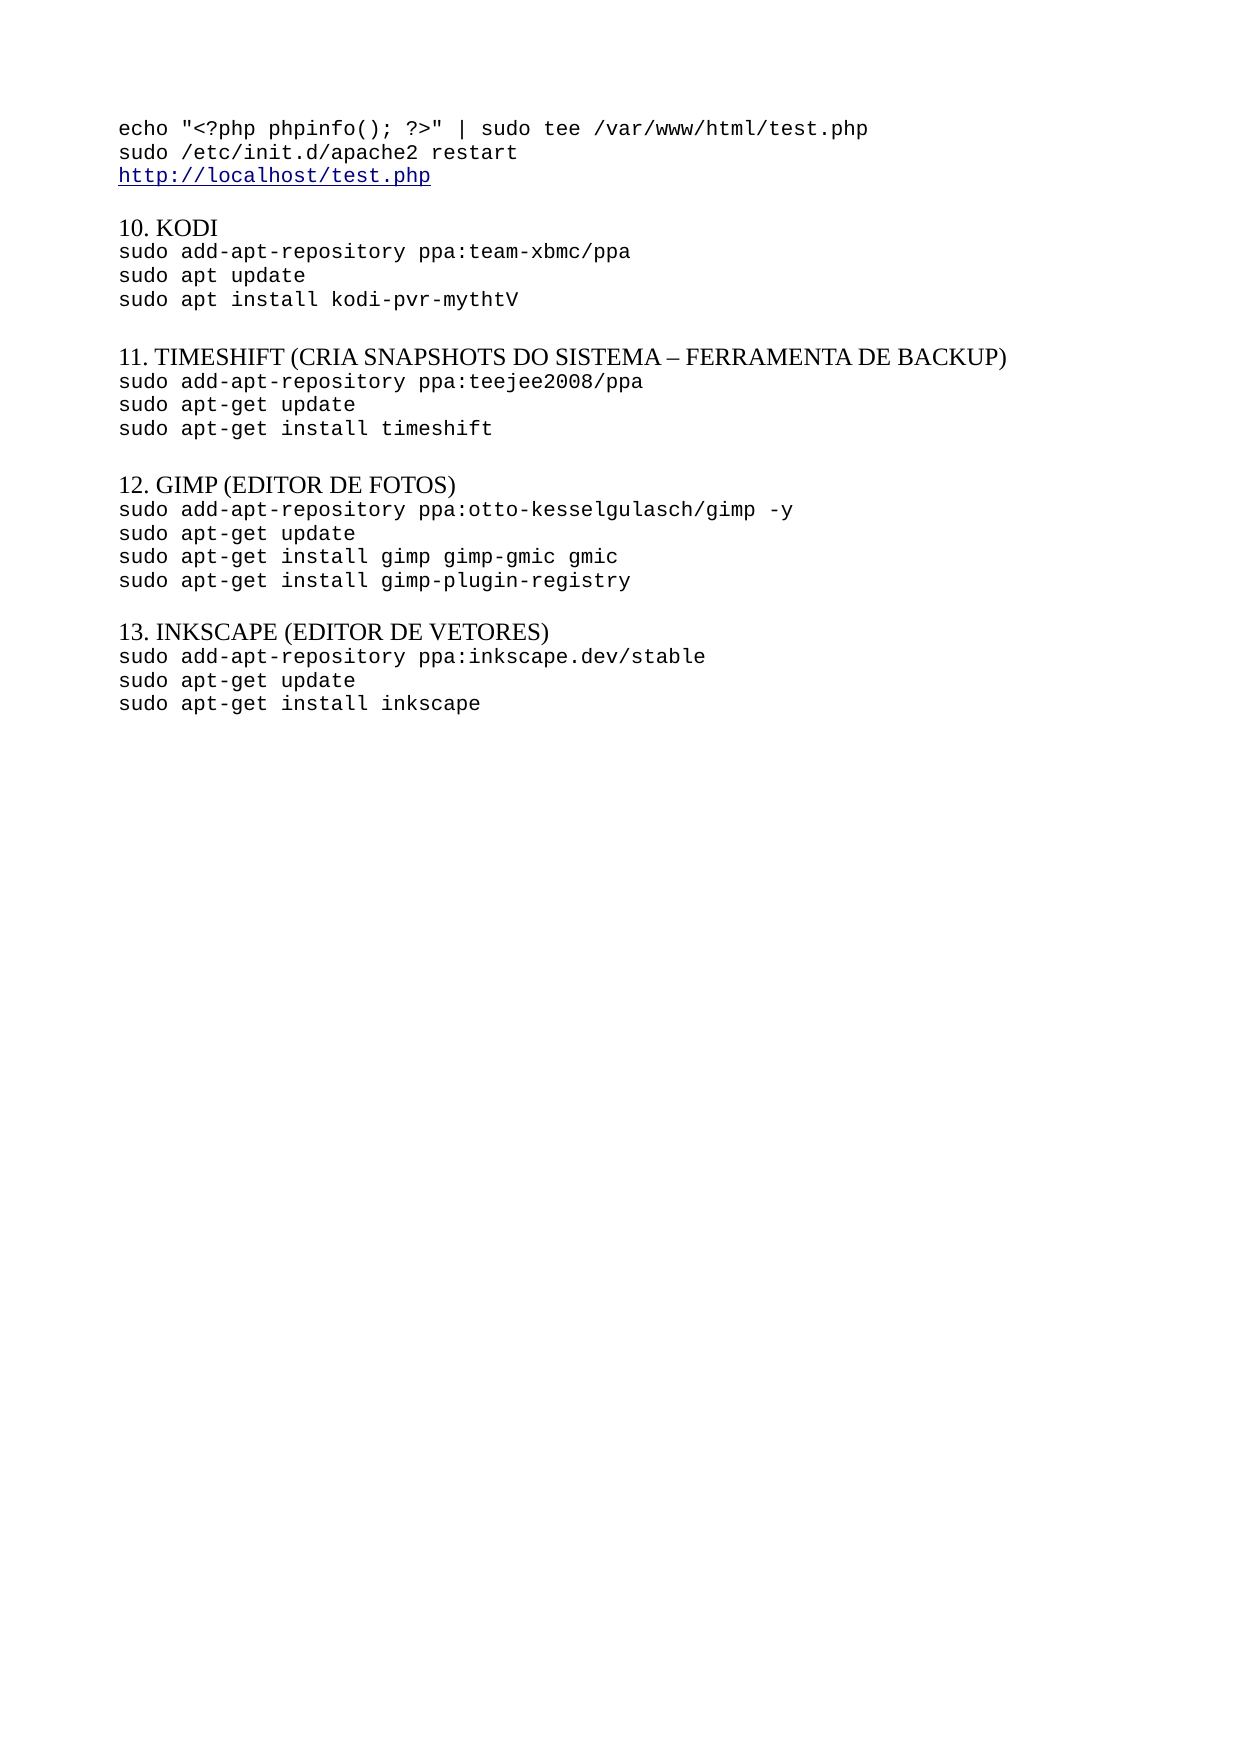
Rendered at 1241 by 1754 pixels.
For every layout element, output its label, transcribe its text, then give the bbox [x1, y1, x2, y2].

text sudo apt-get update [118, 523, 1122, 546]
text 12. GIMP (EDITOR DE FOTOS) [118, 470, 1122, 499]
text sudo add-apt-repository ppa:otto-kesselgulasch/gimp -y [118, 499, 1122, 523]
text http://localhost/test.php [118, 165, 1122, 189]
text sudo add-apt-repository ppa:teejee2008/ppa [118, 371, 1122, 394]
text echo "<?php phpinfo(); ?>" | sudo tee /var/www/html/test.php [118, 118, 1122, 142]
text sudo apt update [118, 265, 1122, 289]
text sudo add-apt-repository ppa:team-xbmc/ppa [118, 241, 1122, 265]
text sudo apt install kodi-pvr-mythtV [118, 289, 1122, 312]
text sudo apt-get install gimp-plugin-registry [118, 570, 1122, 594]
text sudo apt-get install inkscape [118, 693, 1122, 717]
text sudo apt-get update [118, 394, 1122, 418]
text 11. TIMESHIFT (CRIA SNAPSHOTS DO SISTEMA – FERRAMENTA DE BACKUP) [118, 342, 1122, 371]
text sudo /etc/init.d/apache2 restart [118, 142, 1122, 165]
text sudo apt-get install timeshift [118, 418, 1122, 442]
text sudo apt-get install gimp gimp-gmic gmic [118, 546, 1122, 570]
text 13. INKSCAPE (EDITOR DE VETORES) [118, 617, 1122, 646]
text sudo add-apt-repository ppa:inkscape.dev/stable [118, 646, 1122, 670]
text 10. KODI [118, 213, 1122, 241]
text sudo apt-get update [118, 670, 1122, 693]
